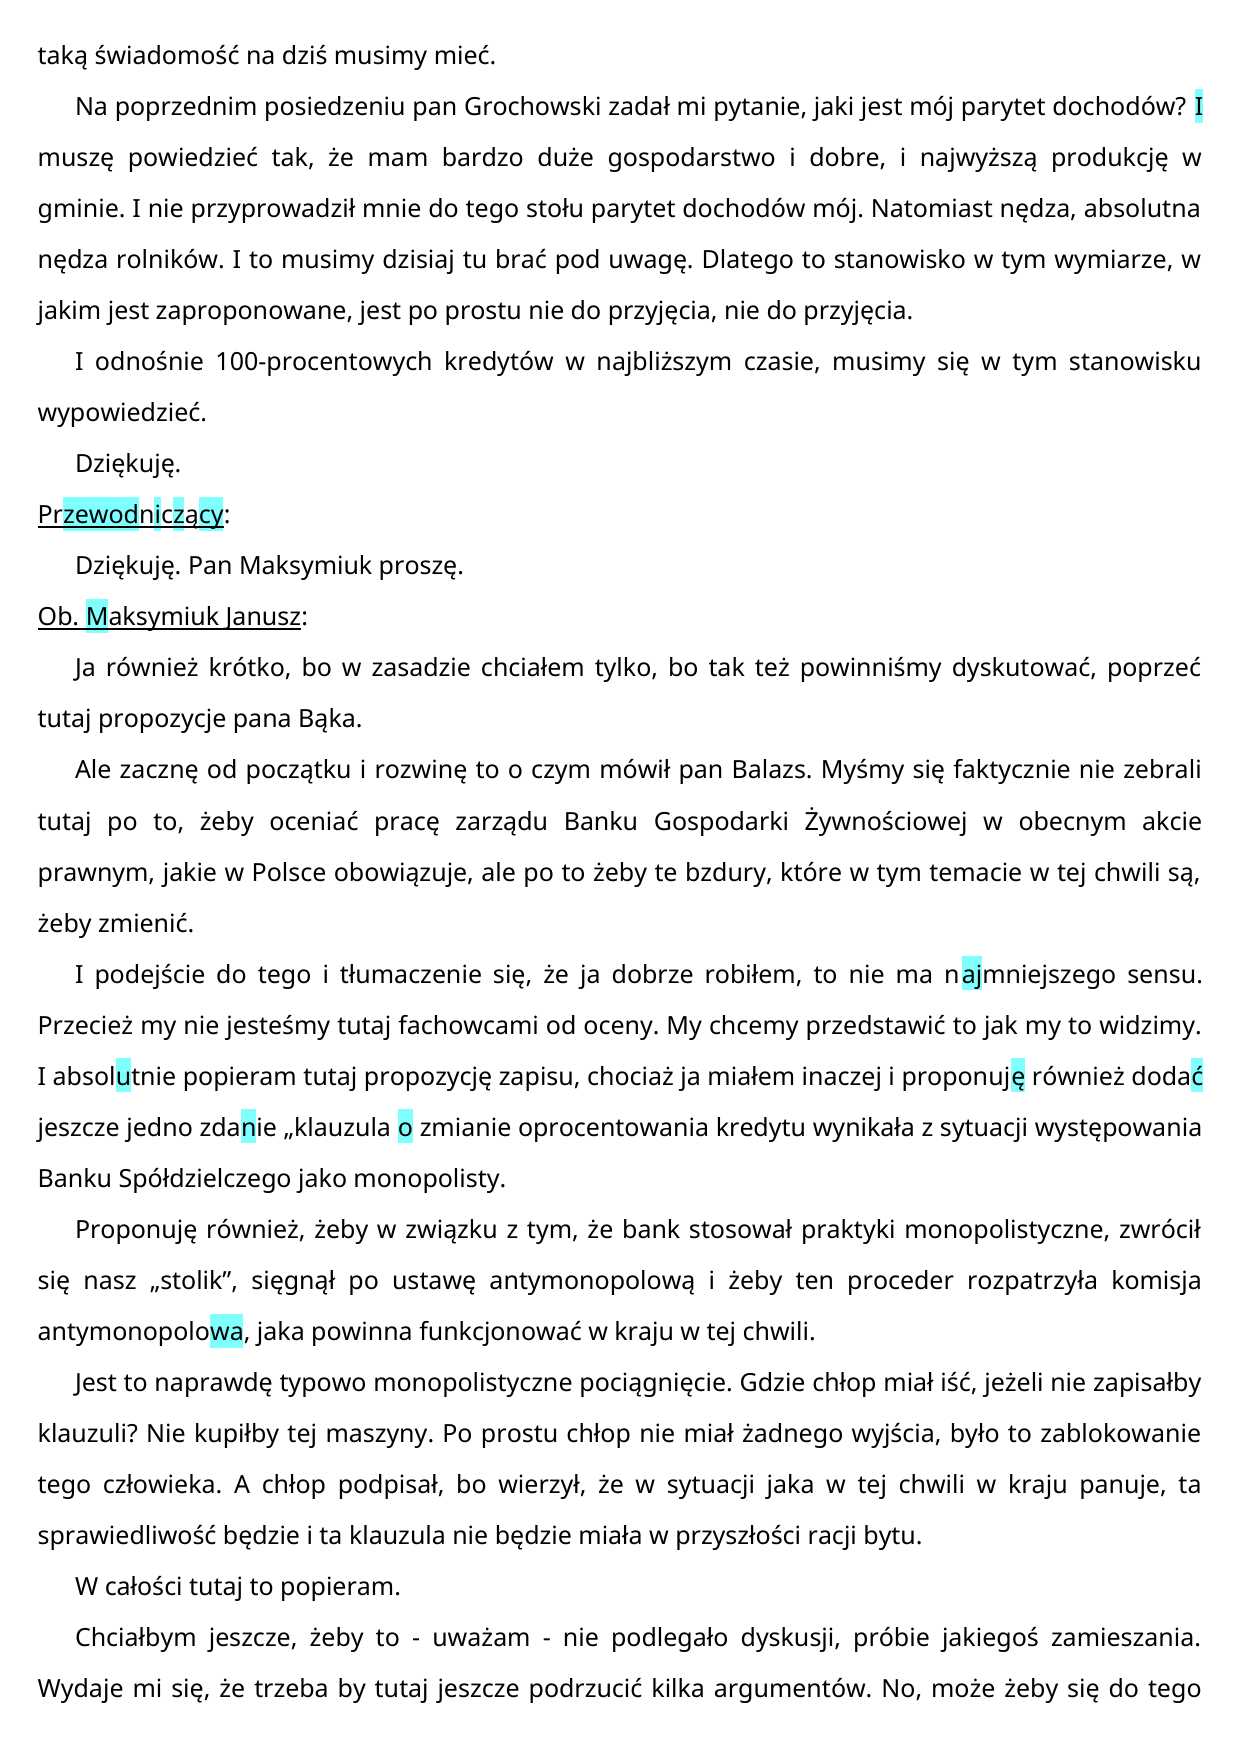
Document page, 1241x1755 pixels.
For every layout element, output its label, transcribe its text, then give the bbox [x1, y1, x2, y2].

text W całości tutaj to popieram. [37, 1569, 1203, 1603]
text Przewodniczący: [37, 497, 1203, 531]
text taką świadomość na dziś musimy mieć. [37, 37, 1203, 72]
text I odnośnie 100-procentowych kredytów w najbliższym czasie, musimy się w tym stanowisku wypowiedzieć. [37, 344, 1203, 429]
text Dziękuję. [37, 446, 1203, 480]
text Ob. Maksymiuk Janusz: [37, 599, 1203, 633]
text Jest to naprawdę typowo monopolistyczne pociągnięcie. Gdzie chłop miał iść, jeżeli nie zapisałby klauzuli? Nie kupiłby tej maszyny. Po prostu chłop nie miał żadnego wyjścia, było to zablokowanie tego człowieka. A chłop podpisał, bo wierzył, że w sytuacji jaka w tej chwili w kraju panuje, ta sprawiedliwość będzie i ta klauzula nie będzie miała w przyszłości racji bytu. [37, 1364, 1203, 1552]
text Dziękuję. Pan Maksymiuk proszę. [37, 548, 1203, 582]
text Chciałbym jeszcze, żeby to - uważam - nie podlegało dyskusji, próbie jakiegoś zamieszania. Wydaje mi się, że trzeba by tutaj jeszcze podrzucić kilka argumentów. No, może żeby się do tego [37, 1620, 1203, 1705]
text Na poprzednim posiedzeniu pan Grochowski zadał mi pytanie, jaki jest mój parytet dochodów? I muszę powiedzieć tak, że mam bardzo duże gospodarstwo i dobre, i najwyższą produkcję w gminie. I nie przyprowadził mnie do tego stołu parytet dochodów mój. Natomiast nędza, absolutna nędza rolników. I to musimy dzisiaj tu brać pod uwagę. Dlatego to stanowisko w tym wymiarze, w jakim jest zaproponowane, jest po prostu nie do przyjęcia, nie do przyjęcia. [37, 88, 1203, 327]
text Proponuję również, żeby w związku z tym, że bank stosował praktyki monopolistyczne, zwrócił się nasz „stolik”, sięgnął po ustawę antymonopolową i żeby ten proceder rozpatrzyła komisja antymonopolowa, jaka powinna funkcjonować w kraju w tej chwili. [37, 1211, 1203, 1348]
text Ale zacznę od początku i rozwinę to o czym mówił pan Balazs. Myśmy się faktycznie nie zebrali tutaj po to, żeby oceniać pracę zarządu Banku Gospodarki Żywnościowej w obecnym akcie prawnym, jakie w Polsce obowiązuje, ale po to żeby te bzdury, które w tym temacie w tej chwili są, żeby zmienić. [37, 752, 1203, 939]
text Ja również krótko, bo w zasadzie chciałem tylko, bo tak też powinniśmy dyskutować, poprzeć tutaj propozycje pana Bąka. [37, 650, 1203, 735]
text I podejście do tego i tłumaczenie się, że ja dobrze robiłem, to nie ma najmniejszego sensu. Przecież my nie jesteśmy tutaj fachowcami od oceny. My chcemy przedstawić to jak my to widzimy. I absolutnie popieram tutaj propozycję zapisu, chociaż ja miałem inaczej i proponuję również dodać jeszcze jedno zdanie „klauzula o zmianie oprocentowania kredytu wynikała z sytuacji występowania Banku Spółdzielczego jako monopolisty. [37, 956, 1203, 1194]
